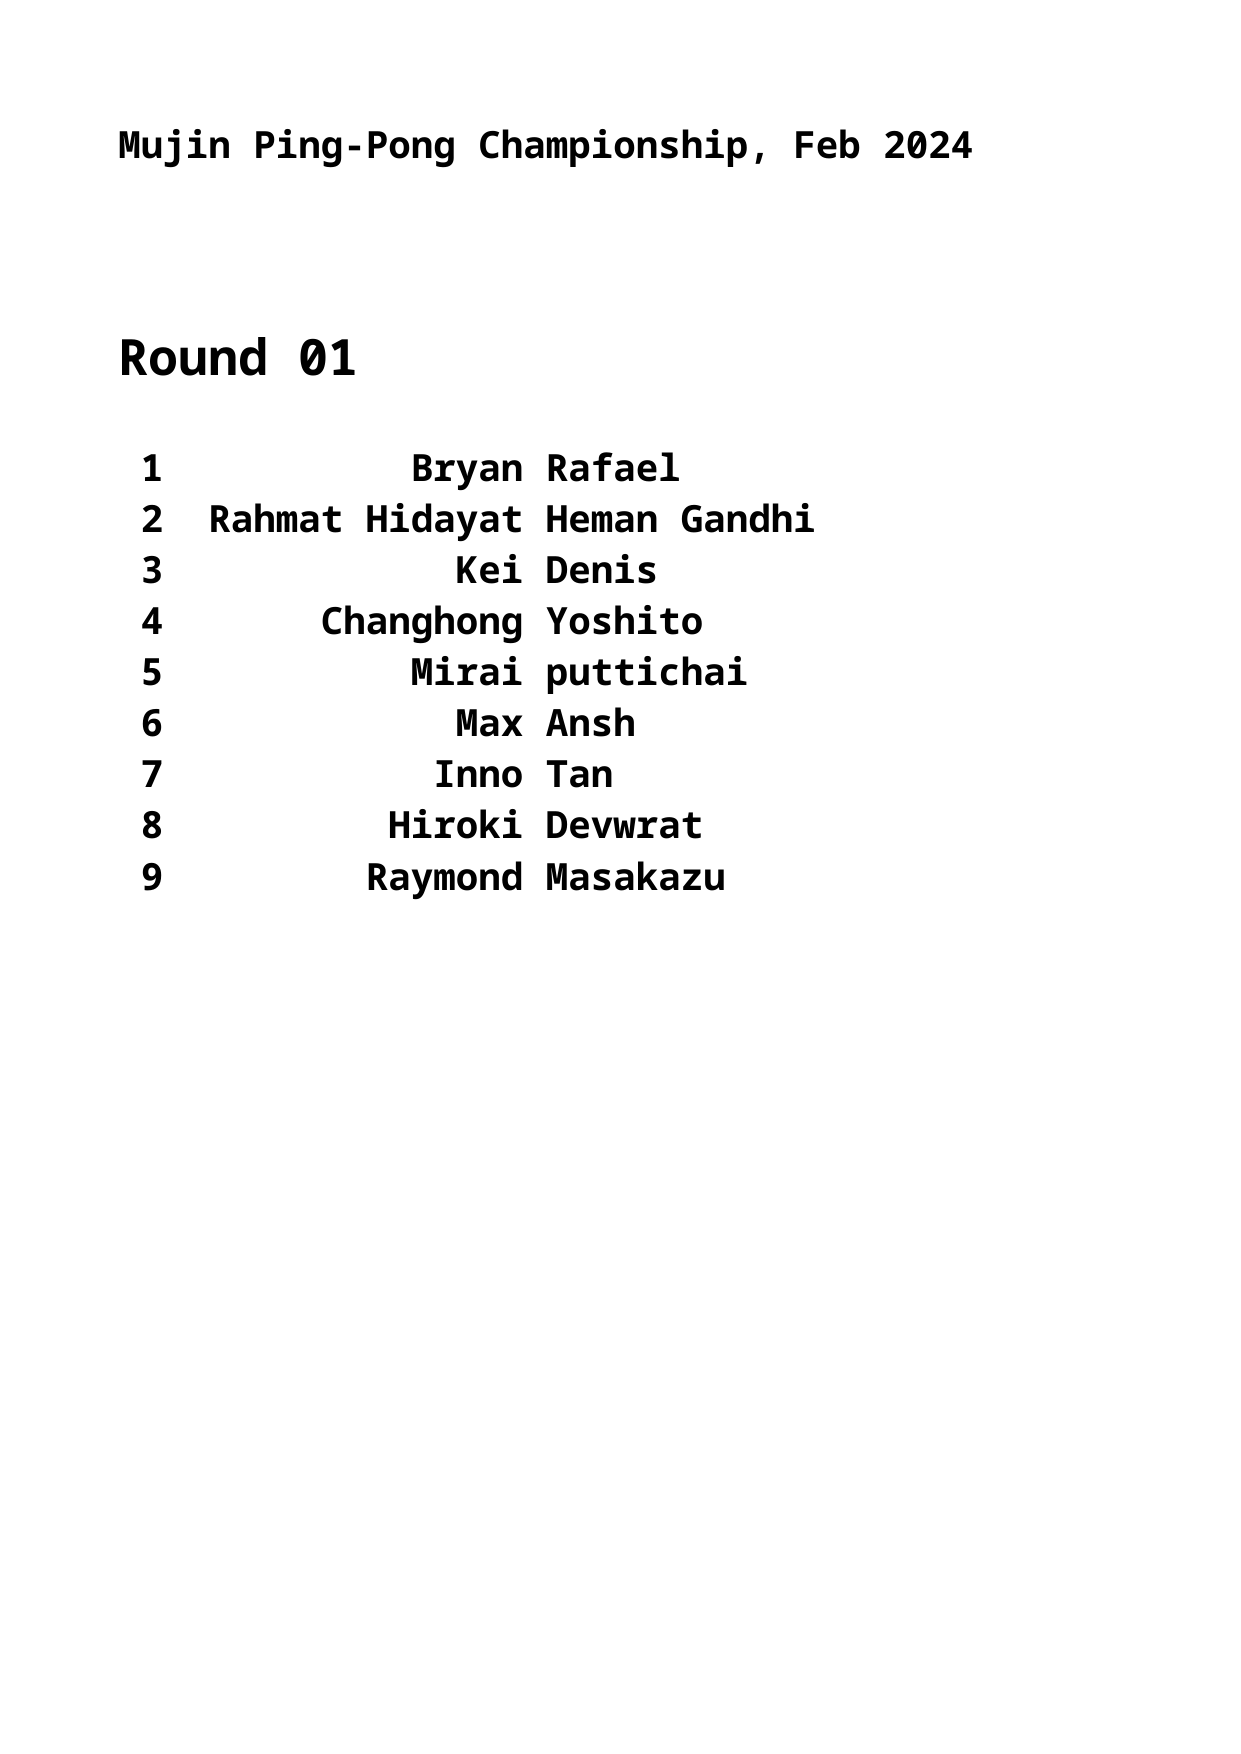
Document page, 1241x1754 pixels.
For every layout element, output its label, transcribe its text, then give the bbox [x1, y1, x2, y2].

text 3 Kei Denis [118, 543, 1122, 594]
text 8 Hiroki Devwrat [118, 799, 1122, 850]
text 7 Inno Tan [118, 748, 1122, 799]
text 4 Changhong Yoshito [118, 594, 1122, 646]
text 5 Mirai puttichai [118, 646, 1122, 697]
text 9 Raymond Masakazu [118, 850, 1122, 901]
text 1 Bryan Rafael [118, 441, 1122, 492]
text 2 Rahmat Hidayat Heman Gandhi [118, 492, 1122, 543]
text Mujin Ping-Pong Championship, Feb 2024 [118, 118, 1122, 169]
text 6 Max Ansh [118, 697, 1122, 748]
text Round 01 [118, 322, 1122, 390]
